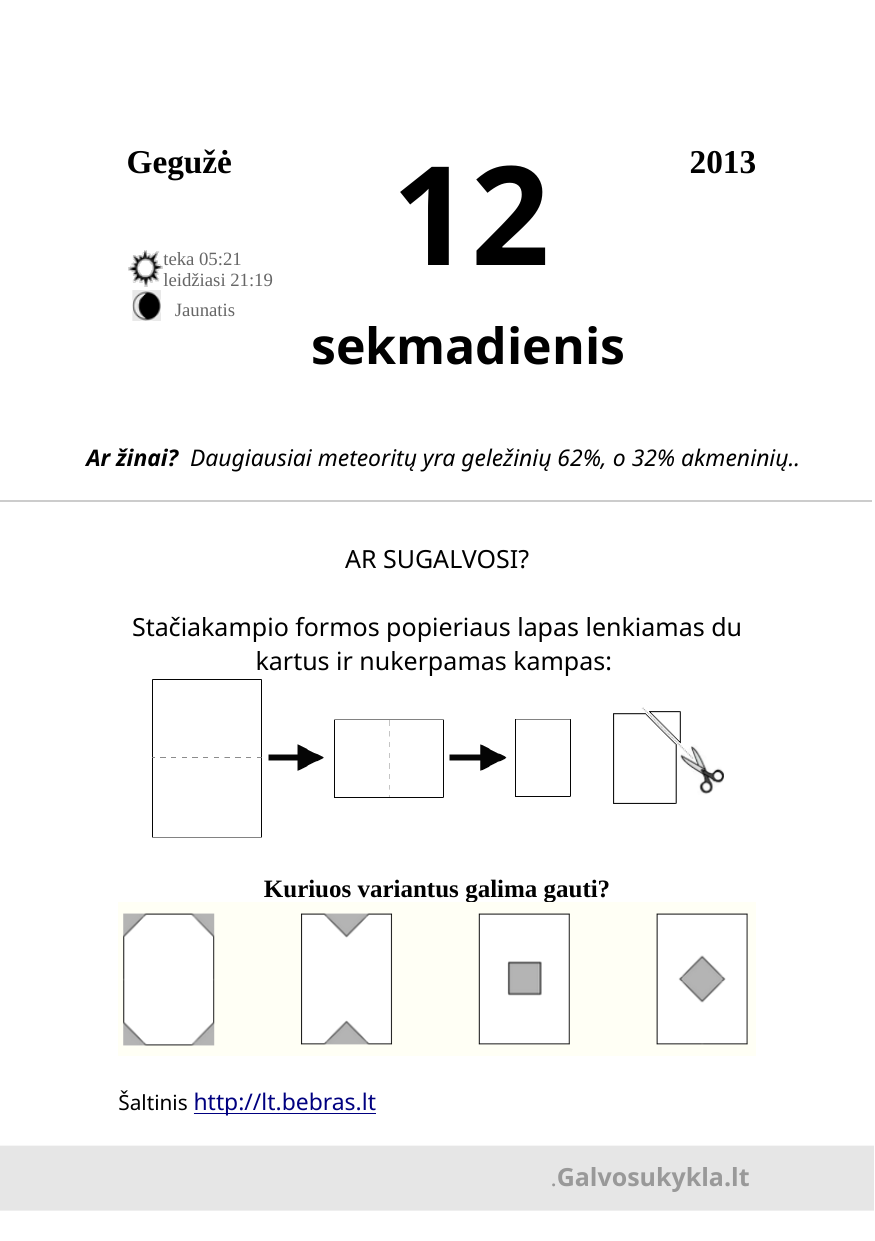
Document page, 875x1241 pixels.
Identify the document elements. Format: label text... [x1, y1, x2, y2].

picture [610, 707, 724, 805]
table_header 2013 [638, 118, 756, 379]
text Šaltinis http://lt.bebras.lt [118, 1084, 756, 1118]
table_header Jaunatis [118, 288, 298, 379]
text AR SUGALVOSI? [118, 541, 756, 575]
picture [150, 677, 572, 838]
text Stačiakampio formos popieriaus lapas lenkiamas du kartus ir nukerpamas kampas: [118, 609, 756, 678]
text Ar žinai? Daugiausiai meteoritų yra geležinių 62%, o 32% akmeninių.. [86, 442, 832, 473]
table_header Gegužė teka 05:21 leidžiasi 21:19 [118, 118, 298, 287]
table_header 12 sekmadienis [299, 118, 638, 379]
text Kuriuos variantus galima gauti? [118, 874, 756, 902]
